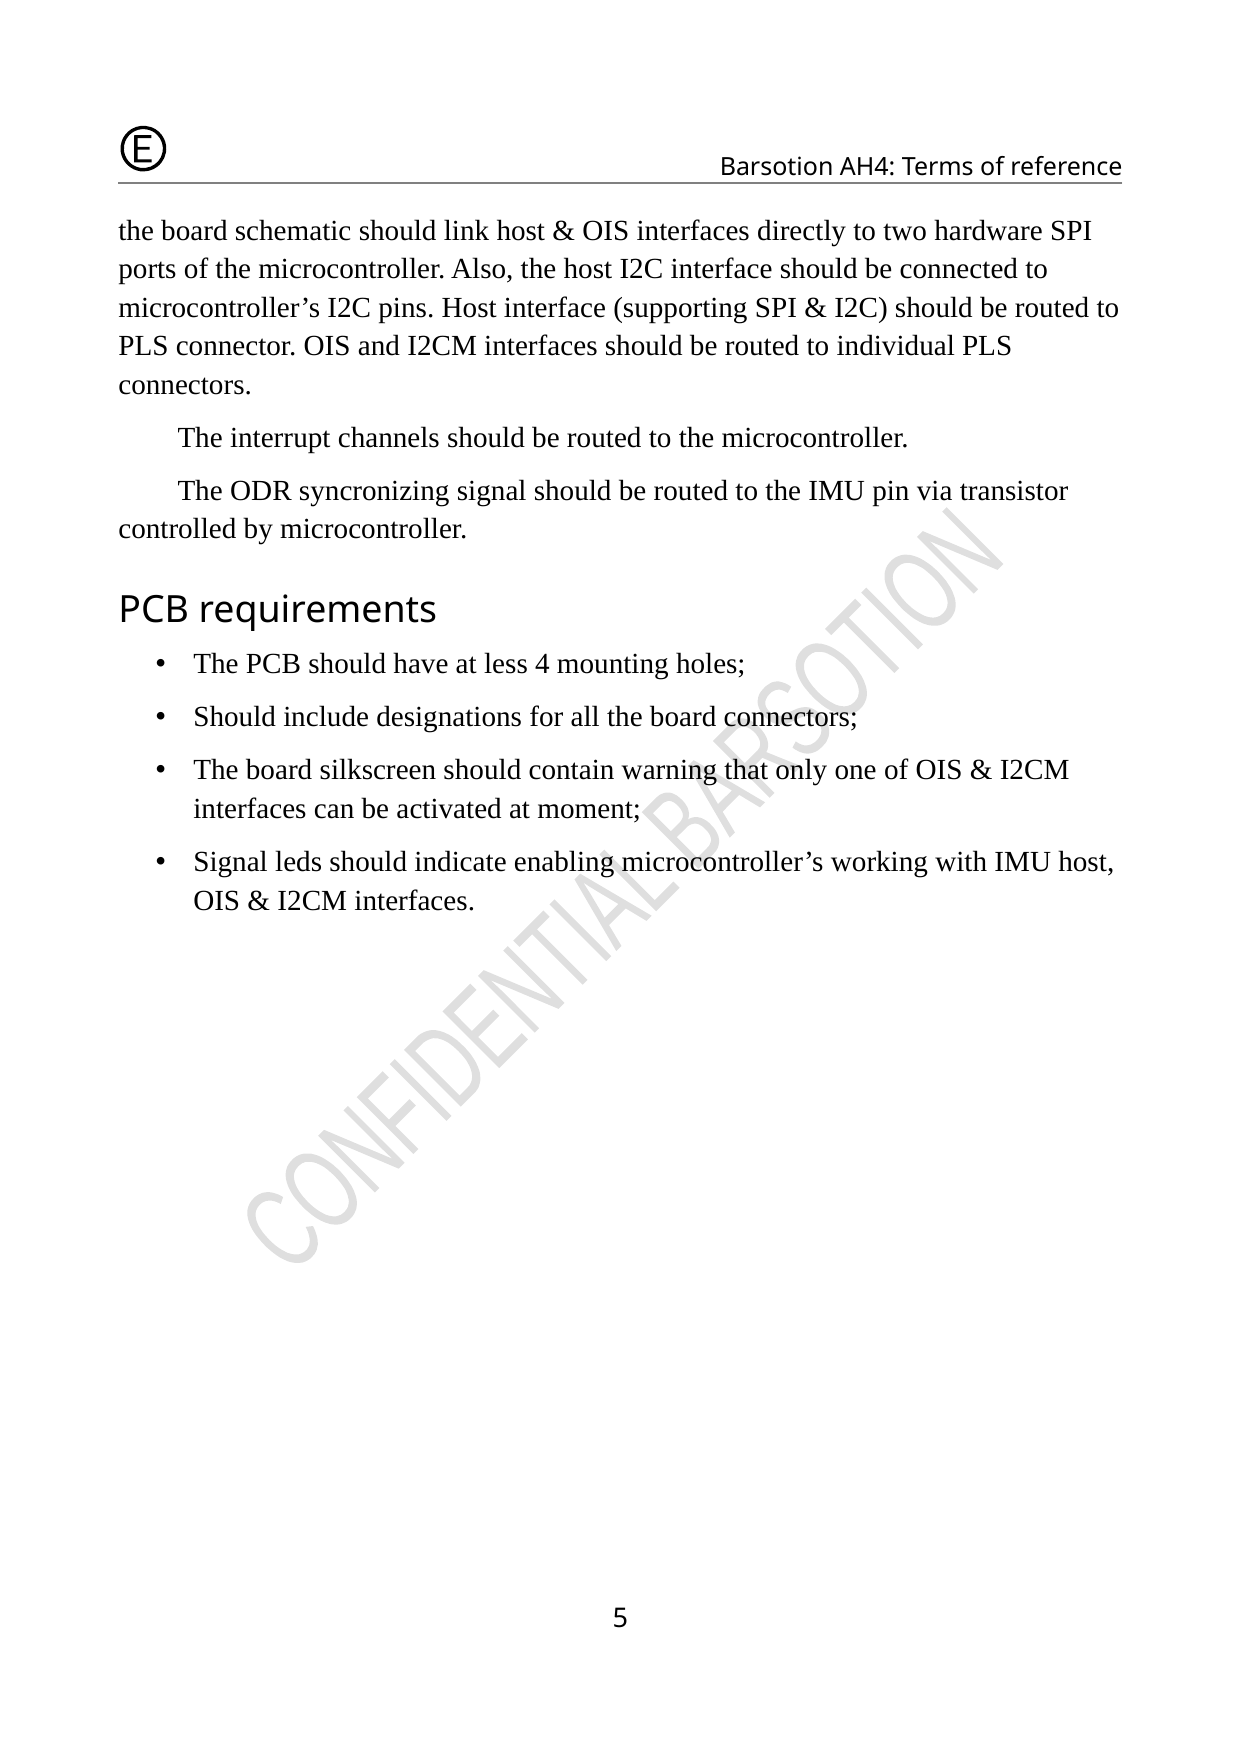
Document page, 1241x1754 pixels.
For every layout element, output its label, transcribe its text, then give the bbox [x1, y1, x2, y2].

subtitle PCB requirements [118, 582, 1122, 633]
text The ODR syncronizing signal should be routed to the IMU pin via transistor controlled by microcontroller. [118, 473, 1122, 545]
list Should include designations for all the board connectors; [156, 699, 760, 733]
list [832, 646, 1122, 679]
list The PCB should have at less 4 mounting holes; [156, 646, 805, 679]
list Should include designations for all the board connectors; [766, 699, 1122, 733]
text the board schematic should link host & OIS interfaces directly to two hardware SPI ports of the microcontroller. Also, the host I2C interface should be connected to microcontroller’s I2C pins. Host interface (supporting SPI & I2C) should be routed to PLS connector. OIS and I2CM interfaces should be routed to individual PLS connectors. [118, 213, 1122, 400]
list The board silkscreen should contain warning that only one of OIS & I2CM interfaces can be activated at moment; [156, 752, 1122, 824]
list Should include designations for all the board connectors; [756, 714, 821, 733]
text The interrupt channels should be routed to the microcontroller. [118, 420, 1122, 453]
list Signal leds should indicate enabling microcontroller’s working with IMU host, OIS & I2CM interfaces. [156, 844, 1122, 916]
list [805, 652, 854, 679]
